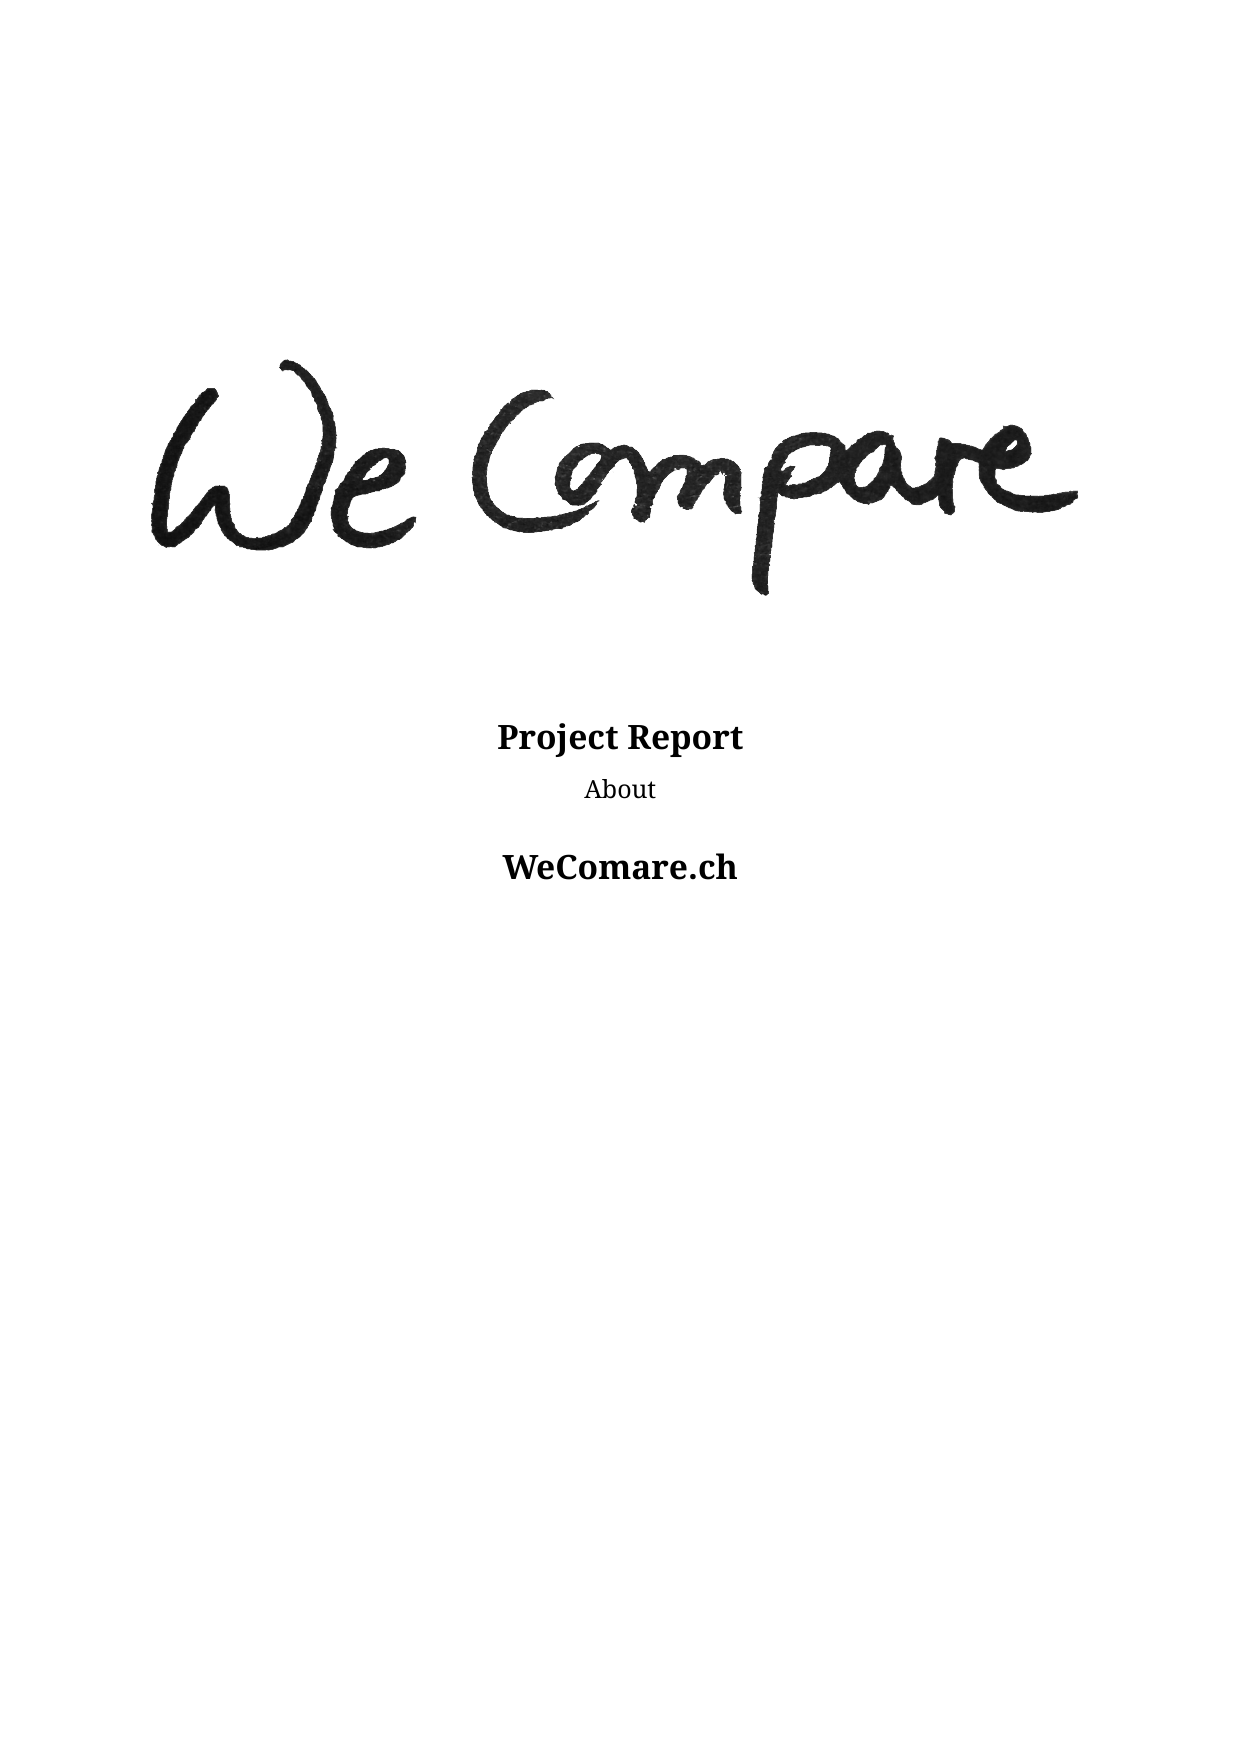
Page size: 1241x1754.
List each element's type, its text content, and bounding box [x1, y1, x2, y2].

subtitle WeComare.ch [118, 843, 1122, 889]
subtitle Project Report [118, 713, 1122, 759]
text About [118, 772, 1122, 806]
picture [150, 359, 1079, 596]
